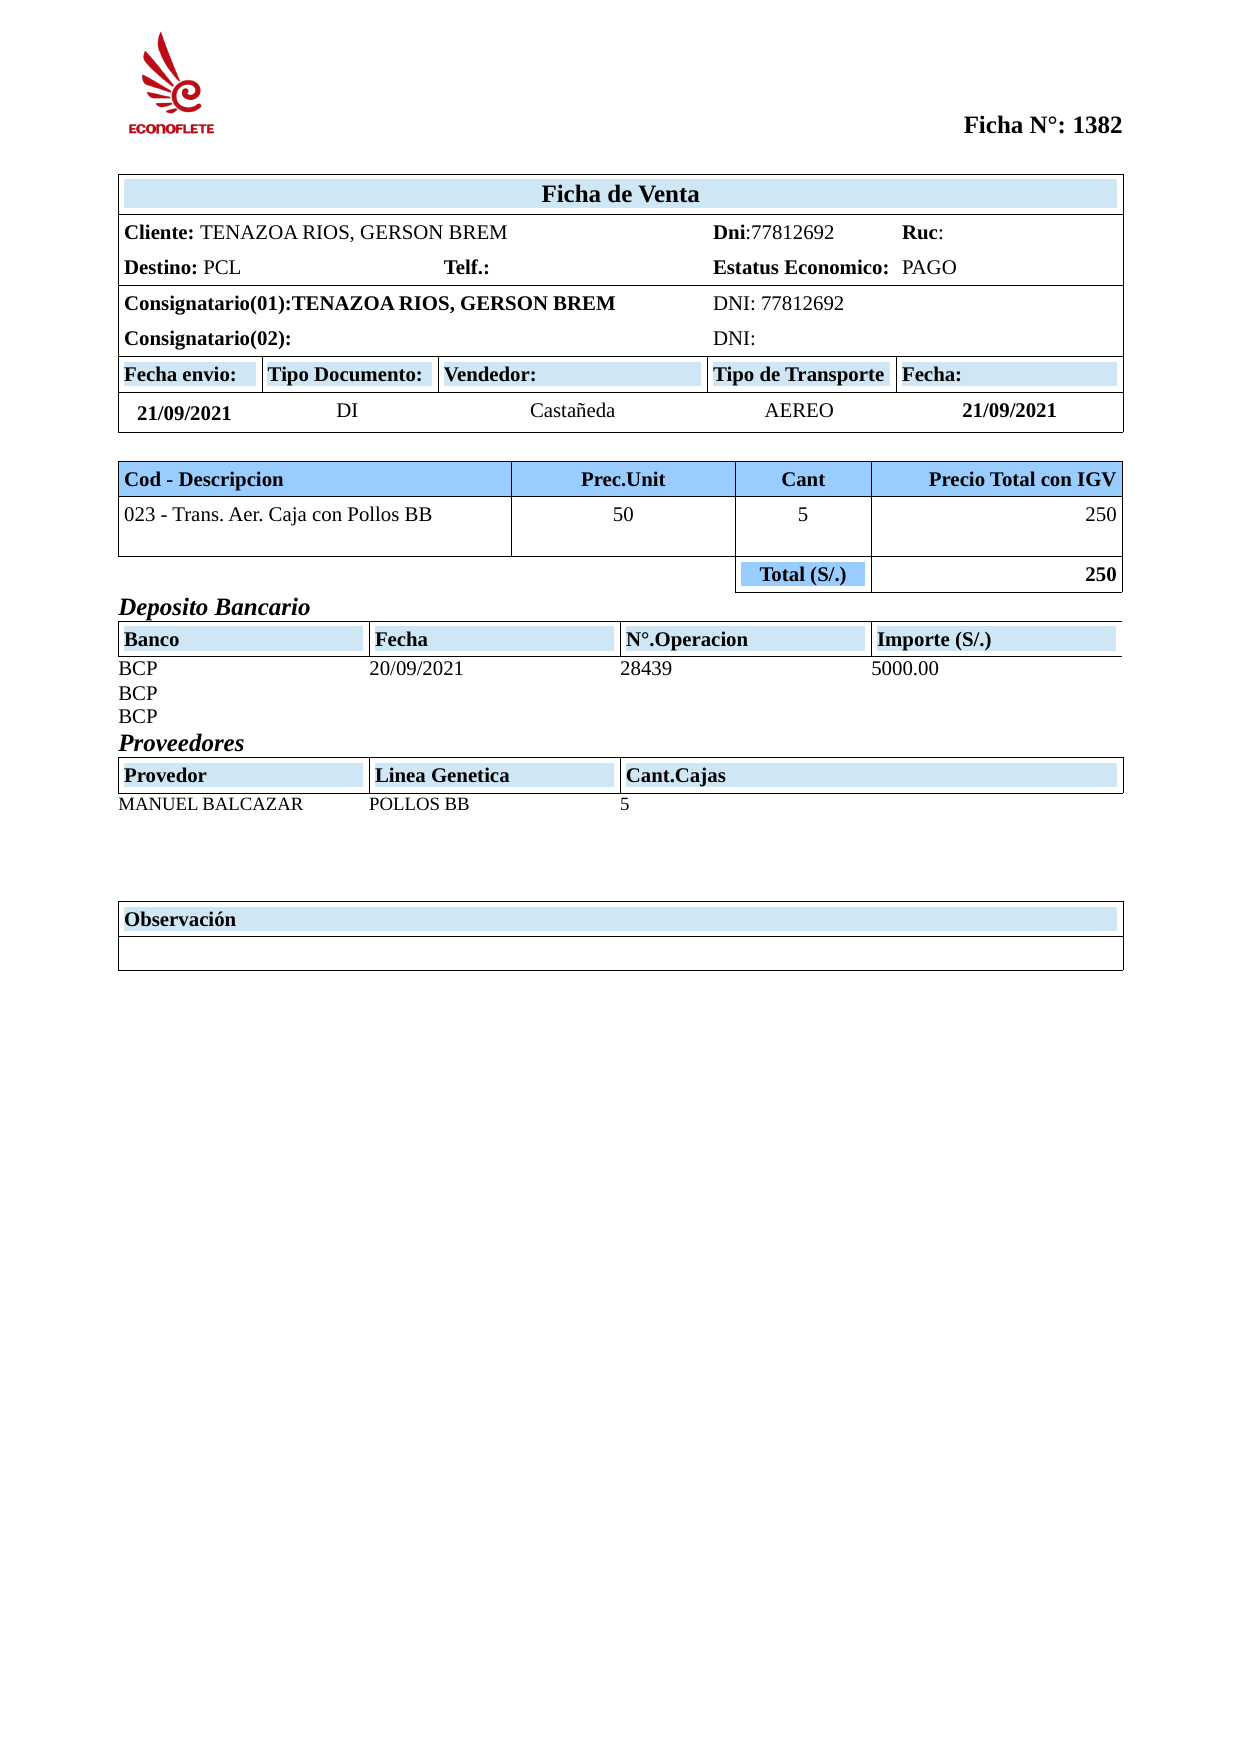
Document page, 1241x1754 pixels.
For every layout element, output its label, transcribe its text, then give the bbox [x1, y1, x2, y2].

table_header Importe (S/.) [872, 622, 1122, 656]
table_cell [620, 836, 1123, 858]
text Proveedores [118, 728, 1122, 757]
table_cell [119, 937, 1123, 969]
table_cell BCP [118, 657, 369, 680]
table_cell Telf.: [438, 249, 707, 285]
table_cell 250 [872, 497, 1122, 556]
table_cell [369, 815, 620, 836]
table_header Cant.Cajas [621, 758, 1123, 793]
table_cell [620, 705, 871, 728]
table_header Banco [119, 622, 369, 656]
table_cell [118, 858, 369, 879]
table_cell [620, 879, 1123, 901]
table_cell [369, 705, 620, 728]
table_cell 5 [620, 794, 1123, 814]
table_cell DNI: [707, 321, 1123, 356]
table_cell [369, 680, 620, 704]
table_header N°.Operacion [621, 622, 871, 656]
table_cell Cliente: TENAZOA RIOS, GERSON BREM [119, 215, 707, 249]
table_header Ficha de Venta [119, 175, 1123, 214]
table_cell [118, 879, 369, 901]
table_cell [118, 836, 369, 858]
table_cell [118, 815, 369, 836]
table_cell DI [262, 393, 438, 432]
table_header Provedor [119, 758, 369, 793]
table_cell [871, 705, 1122, 728]
table_cell Consignatario(01):TENAZOA RIOS, GERSON BREM [119, 286, 707, 321]
table_cell Fecha: [897, 357, 1123, 392]
table_header Observación [119, 902, 1123, 936]
table_cell [620, 858, 1123, 879]
table_cell 21/09/2021 [896, 393, 1123, 432]
table_cell Total (S/.) [736, 557, 871, 592]
table_cell Tipo Documento: [263, 357, 438, 392]
table_cell Destino: PCL [119, 249, 438, 285]
table_header Cod - Descripcion [119, 462, 511, 496]
table_cell Ruc: [896, 215, 1123, 249]
table_cell 5 [736, 497, 871, 556]
table_cell 023 - Trans. Aer. Caja con Pollos BB [119, 497, 511, 556]
table_cell POLLOS BB [369, 794, 620, 814]
table_cell Estatus Economico: [707, 249, 896, 285]
table_cell Vendedor: [439, 357, 707, 392]
table_cell 50 [512, 497, 735, 556]
table_cell 20/09/2021 [369, 657, 620, 680]
table_cell 5000.00 [871, 657, 1122, 680]
table_header Fecha [370, 622, 620, 656]
table_cell [369, 879, 620, 901]
table_cell BCP [118, 705, 369, 728]
table_cell DNI: 77812692 [707, 286, 1123, 321]
text Deposito Bancario [118, 592, 1122, 621]
table_cell [118, 557, 511, 592]
table_cell BCP [118, 680, 369, 704]
table_cell [620, 815, 1123, 836]
table_cell [620, 680, 871, 704]
table_cell [369, 858, 620, 879]
table_cell PAGO [896, 249, 1123, 285]
table_cell Castañeda [438, 393, 707, 432]
table_header Cant [736, 462, 871, 496]
table_header Precio Total con IGV [872, 462, 1122, 496]
table_cell Fecha envio: [119, 357, 262, 392]
table_cell 28439 [620, 657, 871, 680]
table_cell Consignatario(02): [119, 321, 707, 356]
table_cell 21/09/2021 [119, 393, 262, 432]
table_cell [369, 836, 620, 858]
table_cell Dni:77812692 [707, 215, 896, 249]
table_cell Tipo de Transporte [708, 357, 896, 392]
table_cell [511, 557, 735, 592]
picture [118, 31, 225, 134]
table_cell MANUEL BALCAZAR [118, 794, 369, 814]
table_cell 250 [872, 557, 1122, 592]
table_cell [871, 680, 1122, 704]
table_header Linea Genetica [370, 758, 620, 793]
table_header Prec.Unit [512, 462, 735, 496]
table_cell AEREO [707, 393, 896, 432]
